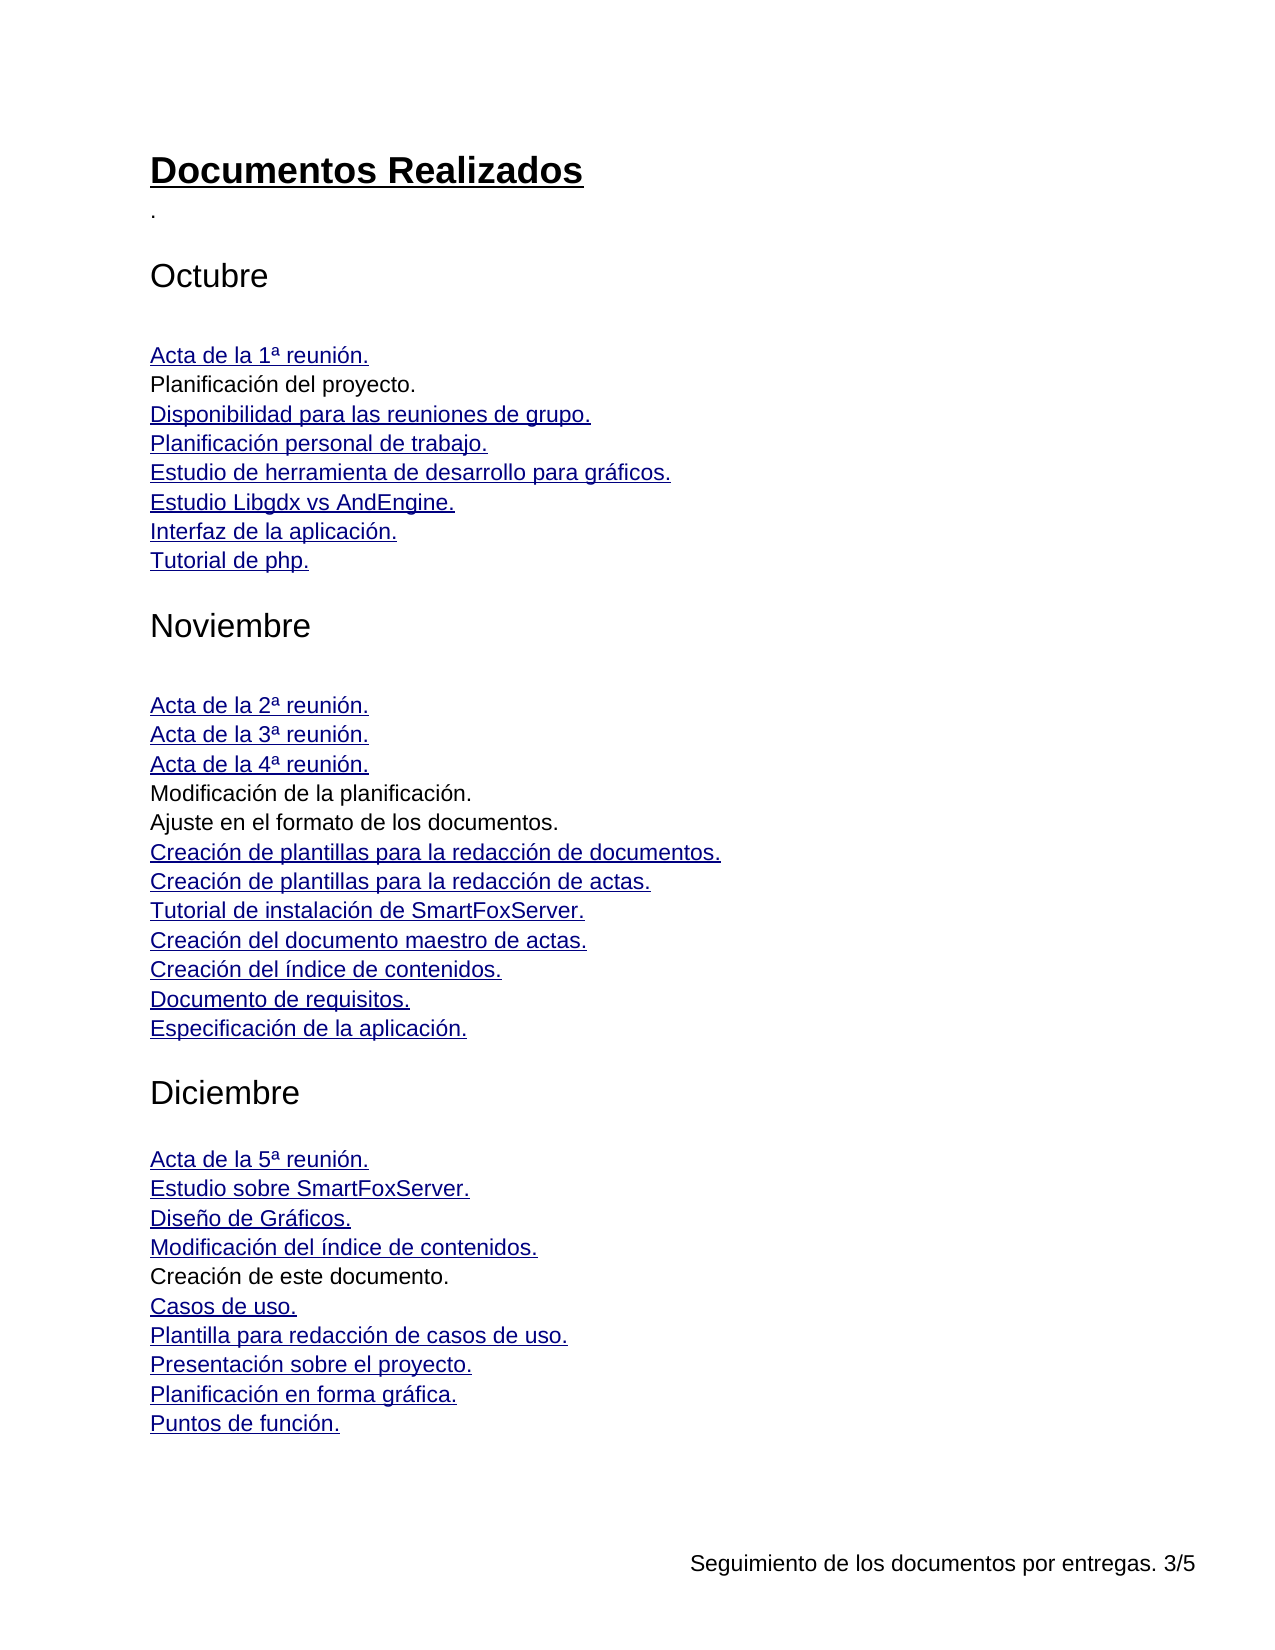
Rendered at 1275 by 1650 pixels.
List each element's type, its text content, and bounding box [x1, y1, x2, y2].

text Estudio sobre SmartFoxServer. [150, 1176, 1125, 1202]
text Plantilla para redacción de casos de uso. [150, 1323, 1125, 1348]
text Noviembre [150, 607, 1125, 644]
text Creación de plantillas para la redacción de documentos. [150, 839, 1125, 865]
text Casos de uso. [150, 1293, 1125, 1319]
text Planificación del proyecto. [150, 372, 1125, 397]
text Disponibilidad para las reuniones de grupo. [150, 401, 1125, 427]
text Diseño de Gráficos. [150, 1205, 1125, 1231]
text Especificación de la aplicación. [150, 1016, 1125, 1041]
text Octubre [150, 257, 1125, 294]
text Planificación personal de trabajo. [150, 431, 1125, 456]
text Tutorial de instalación de SmartFoxServer. [150, 898, 1125, 924]
text Documento de requisitos. [150, 986, 1125, 1012]
text Acta de la 1ª reunión. [150, 342, 1125, 368]
text Creación del índice de contenidos. [150, 957, 1125, 982]
text Acta de la 4ª reunión. [150, 751, 1125, 777]
text Acta de la 2ª reunión. [150, 692, 1125, 718]
text Interfaz de la aplicación. [150, 519, 1125, 544]
text Planificación en forma gráfica. [150, 1382, 1125, 1407]
text Acta de la 3ª reunión. [150, 722, 1125, 747]
text Modificación del índice de contenidos. [150, 1235, 1125, 1260]
text Ajuste en el formato de los documentos. [150, 810, 1125, 836]
text Creación de este documento. [150, 1264, 1125, 1290]
text Documentos Realizados [150, 150, 1125, 192]
text Creación del documento maestro de actas. [150, 927, 1125, 953]
text Diciembre [150, 1074, 1125, 1112]
text Estudio de herramienta de desarrollo para gráficos. [150, 460, 1125, 486]
text Estudio Libgdx vs AndEngine. [150, 489, 1125, 515]
text Puntos de función. [150, 1411, 1125, 1437]
text . [150, 198, 1125, 224]
text Creación de plantillas para la redacción de actas. [150, 869, 1125, 894]
text Modificación de la planificación. [150, 781, 1125, 806]
text Presentación sobre el proyecto. [150, 1352, 1125, 1378]
text Acta de la 5ª reunión. [150, 1147, 1125, 1172]
text Tutorial de php. [150, 548, 1125, 574]
